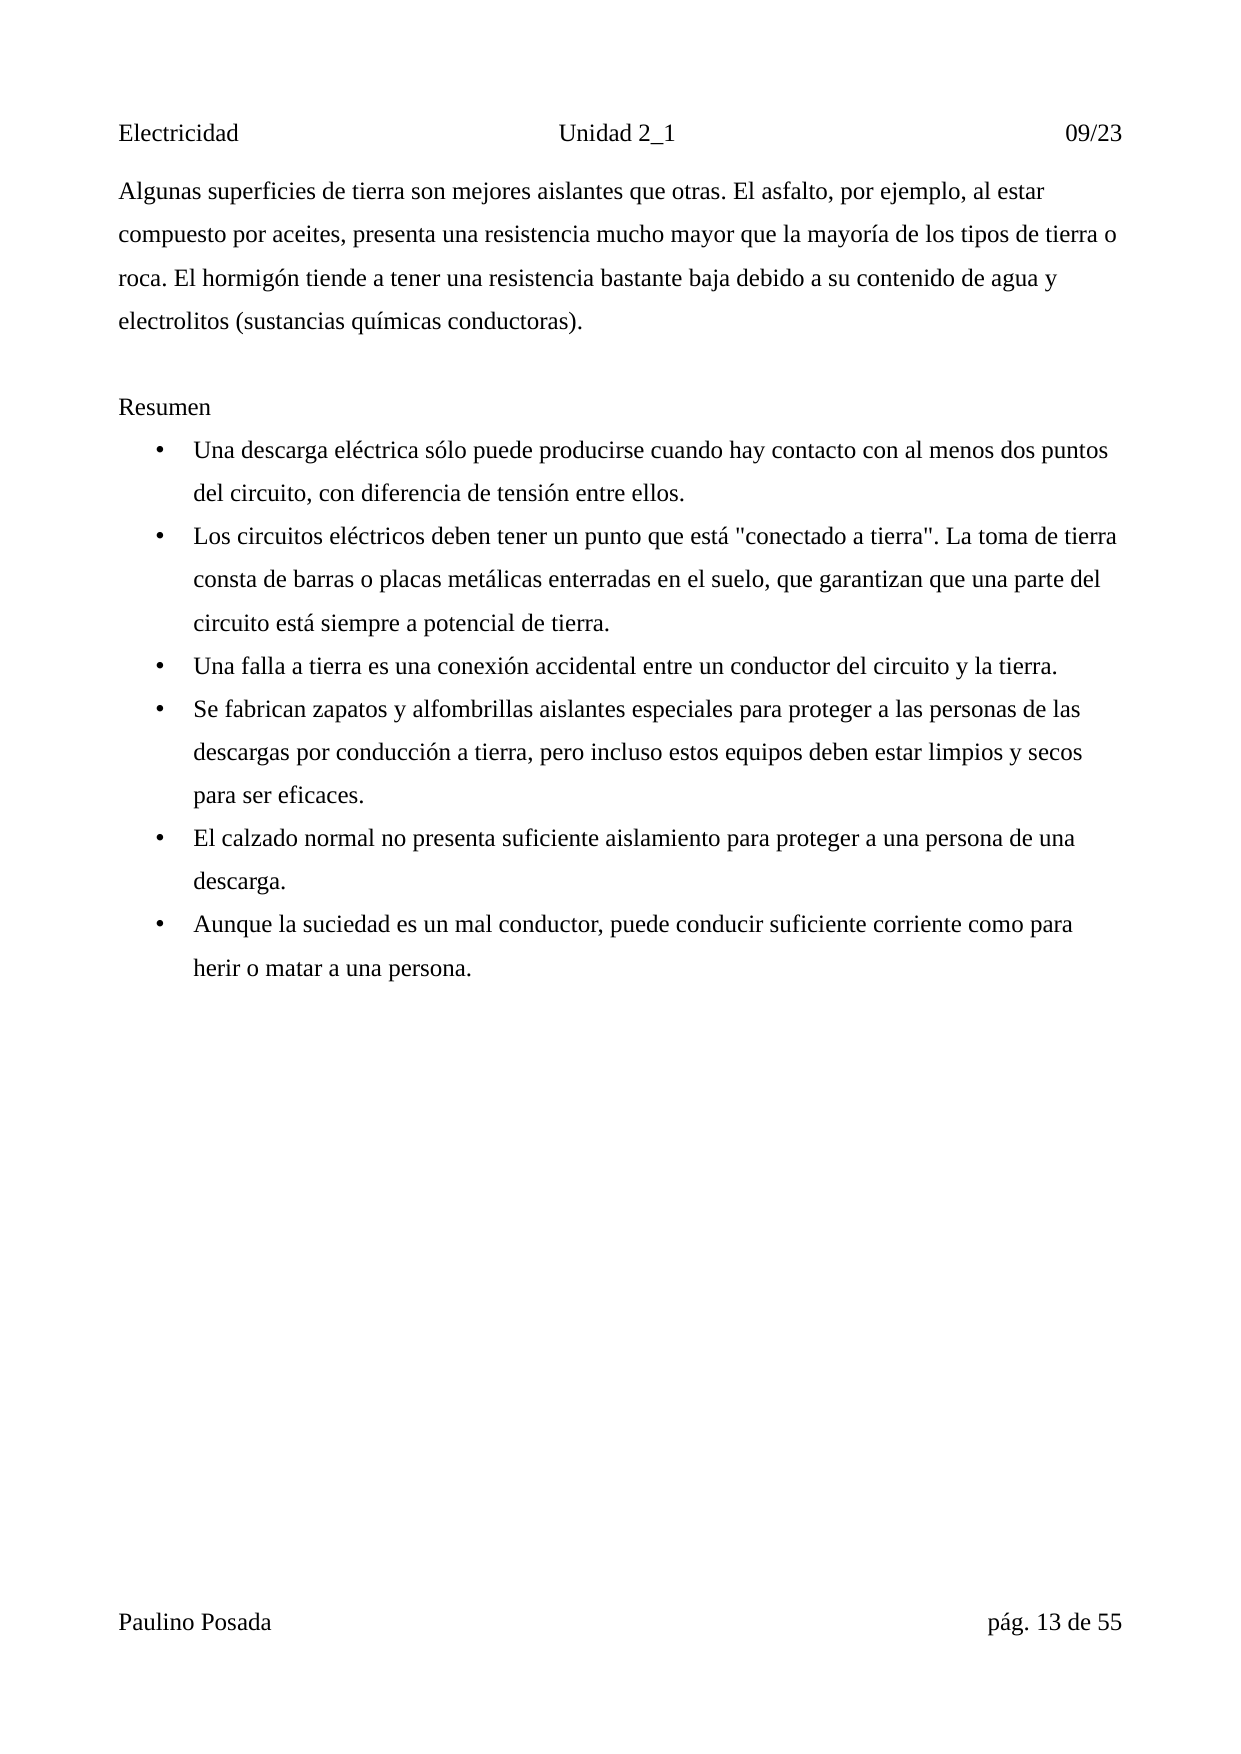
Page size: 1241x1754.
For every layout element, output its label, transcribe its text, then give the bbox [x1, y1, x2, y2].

list El calzado normal no presenta suficiente aislamiento para proteger a una persona de una descarga. [156, 823, 1122, 895]
list Se fabrican zapatos y alfombrillas aislantes especiales para proteger a las personas de las descargas por conducción a tierra, pero incluso estos equipos deben estar limpios y secos para ser eficaces. [156, 694, 1122, 809]
list Una falla a tierra es una conexión accidental entre un conductor del circuito y la tierra. [156, 651, 1122, 679]
list Una descarga eléctrica sólo puede producirse cuando hay contacto con al menos dos puntos del circuito, con diferencia de tensión entre ellos. [156, 435, 1122, 507]
list Aunque la suciedad es un mal conductor, puede conducir suficiente corriente como para herir o matar a una persona. [156, 909, 1122, 981]
text Resumen [118, 392, 1122, 421]
text Algunas superficies de tierra son mejores aislantes que otras. El asfalto, por ejemplo, al estar compuesto por aceites, presenta una resistencia mucho mayor que la mayoría de los tipos de tierra o roca. El hormigón tiende a tener una resistencia bastante baja debido a su contenido de agua y electrolitos (sustancias químicas conductoras). [118, 176, 1122, 334]
list Los circuitos eléctricos deben tener un punto que está "conectado a tierra". La toma de tierra consta de barras o placas metálicas enterradas en el suelo, que garantizan que una parte del circuito está siempre a potencial de tierra. [156, 521, 1122, 636]
